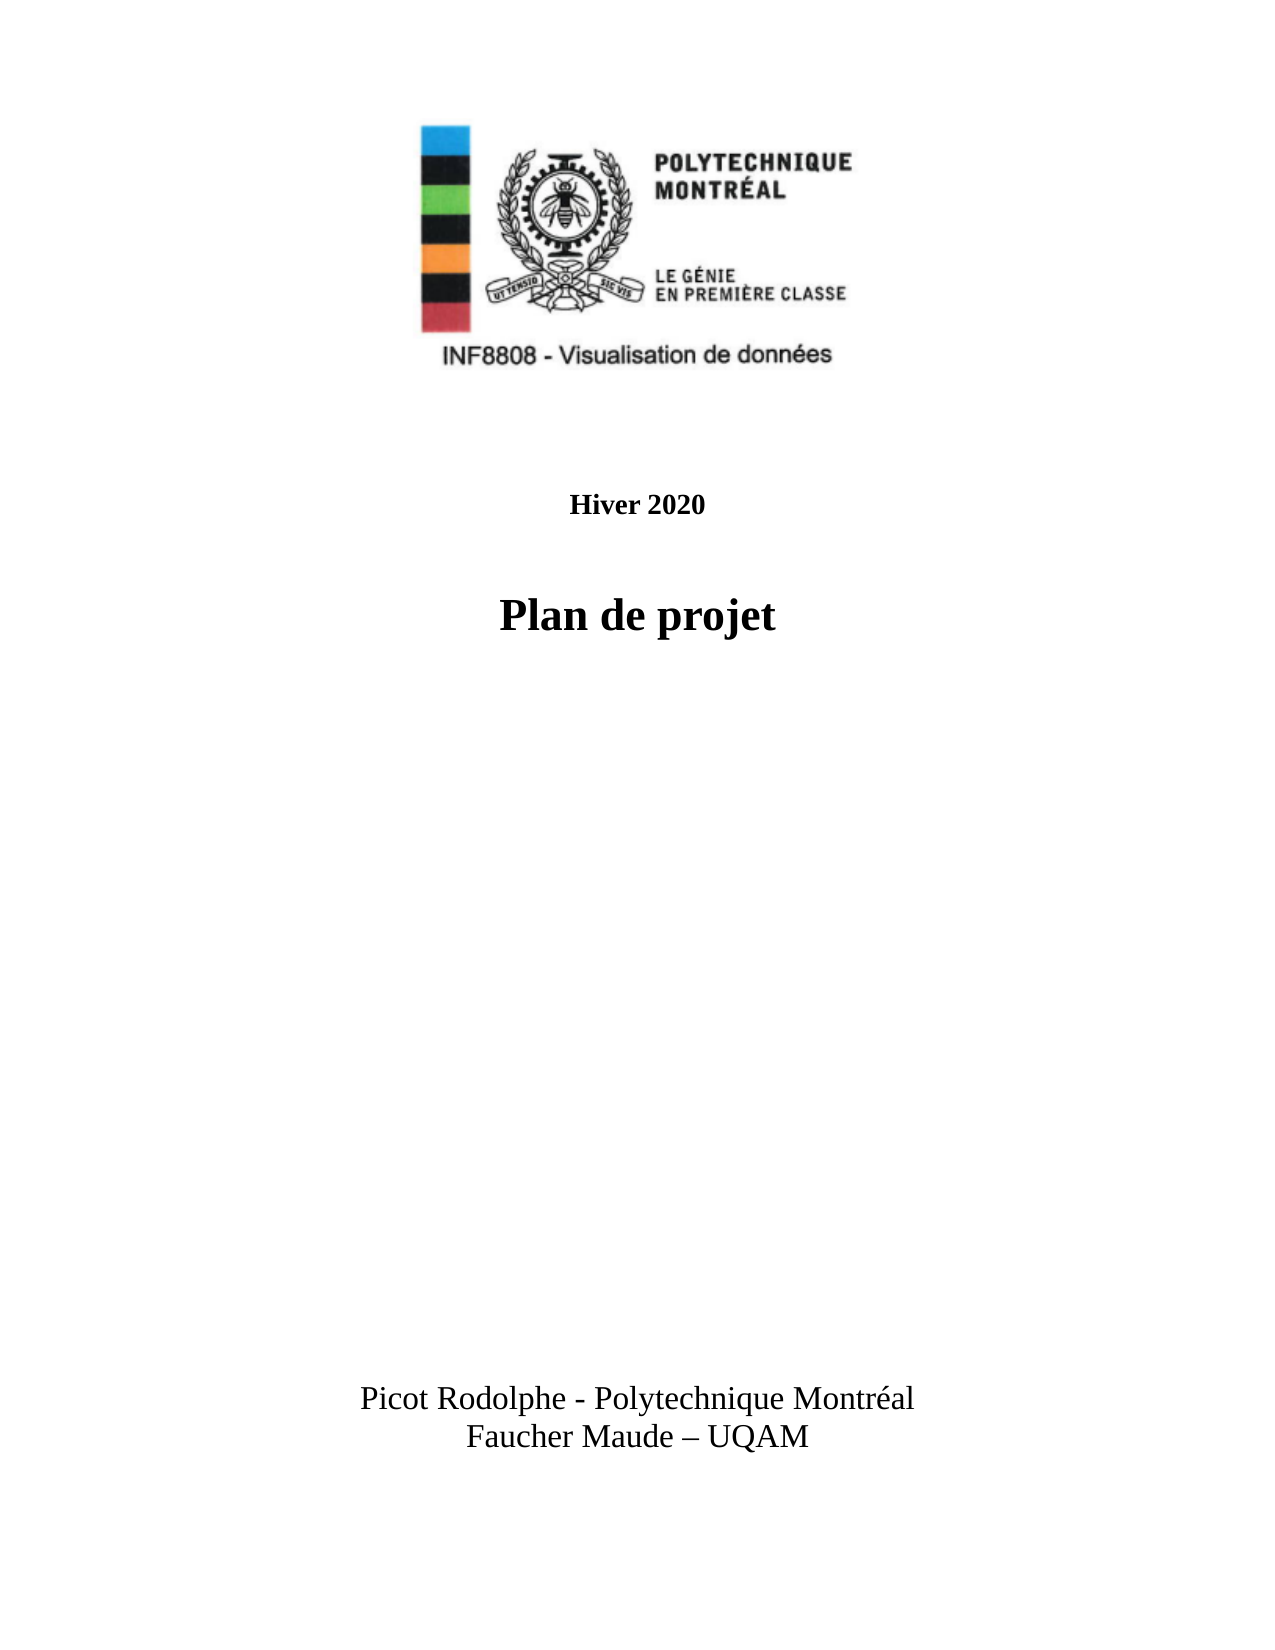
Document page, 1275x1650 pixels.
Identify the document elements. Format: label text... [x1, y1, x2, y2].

text Hiver 2020 [118, 487, 1157, 521]
text Picot Rodolphe - Polytechnique Montréal [118, 1378, 1157, 1417]
picture [412, 118, 863, 375]
text Plan de projet [118, 588, 1157, 640]
text Faucher Maude – UQAM [118, 1417, 1157, 1455]
